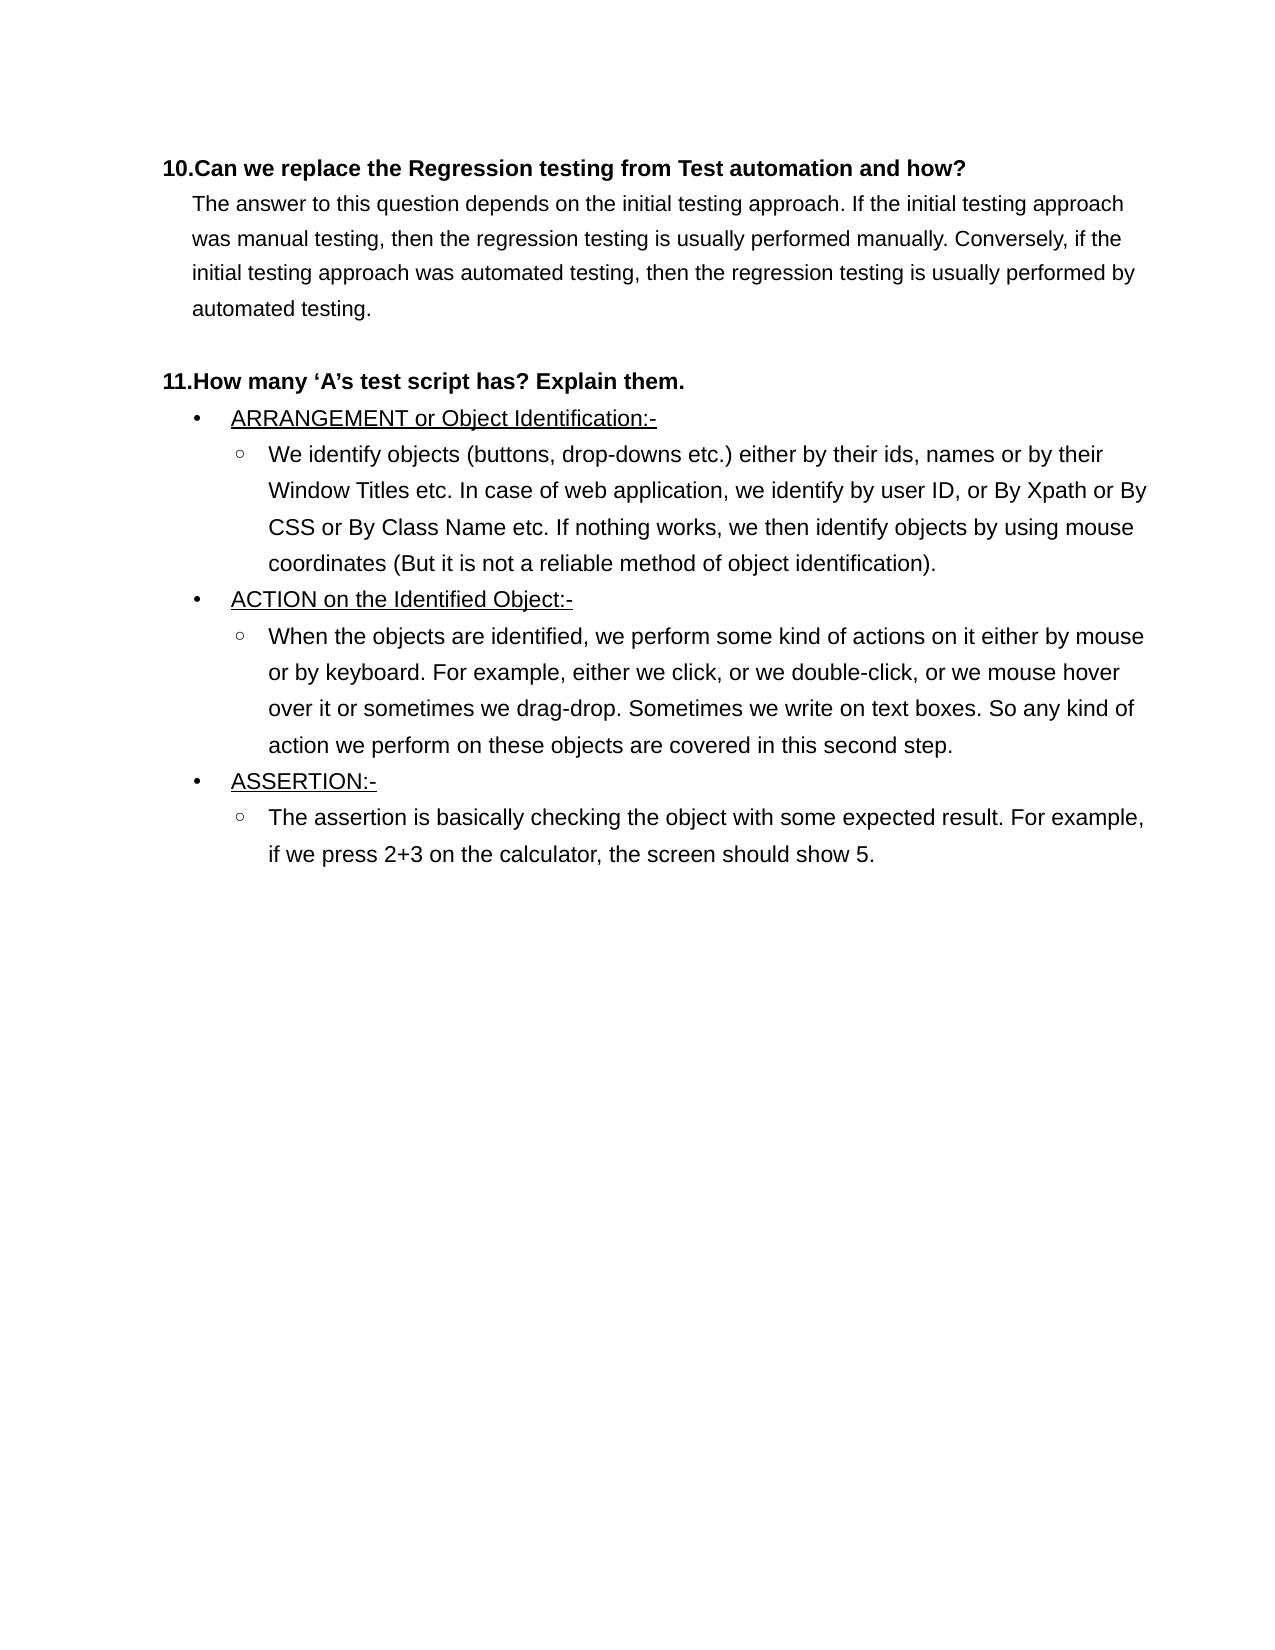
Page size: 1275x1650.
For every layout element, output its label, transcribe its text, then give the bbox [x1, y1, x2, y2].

list The assertion is basically checking the object with some expected result. For example, if we press 2+3 on the calculator, the screen should show 5. [231, 804, 1157, 867]
list Can we replace the Regression testing from Test automation and how? [162, 154, 1157, 181]
list When the objects are identified, we perform some kind of actions on it either by mouse or by keyboard. For example, either we click, or we double-click, or we mouse hover over it or sometimes we drag-drop. Sometimes we write on text boxes. So any kind of action we perform on these objects are covered in this second step. [231, 623, 1157, 758]
list The answer to this question depends on the initial testing approach. If the initial testing approach was manual testing, then the regression testing is usually performed manually. Conversely, if the initial testing approach was automated testing, then the regression testing is usually performed by automated testing. [162, 191, 1157, 322]
list ACTION on the Identified Object:- [193, 586, 1157, 613]
list ARRANGEMENT or Object Identification:- [193, 404, 1157, 431]
list ASSERTION:- [193, 768, 1157, 794]
list We identify objects (buttons, drop-downs etc.) either by their ids, names or by their Window Titles etc. In case of web application, we identify by user ID, or By Xpath or By CSS or By Class Name etc. If nothing works, we then identify objects by using mouse coordinates (But it is not a reliable method of object identification). [231, 441, 1157, 576]
list How many ‘A’s test script has? Explain them. [162, 368, 1157, 394]
